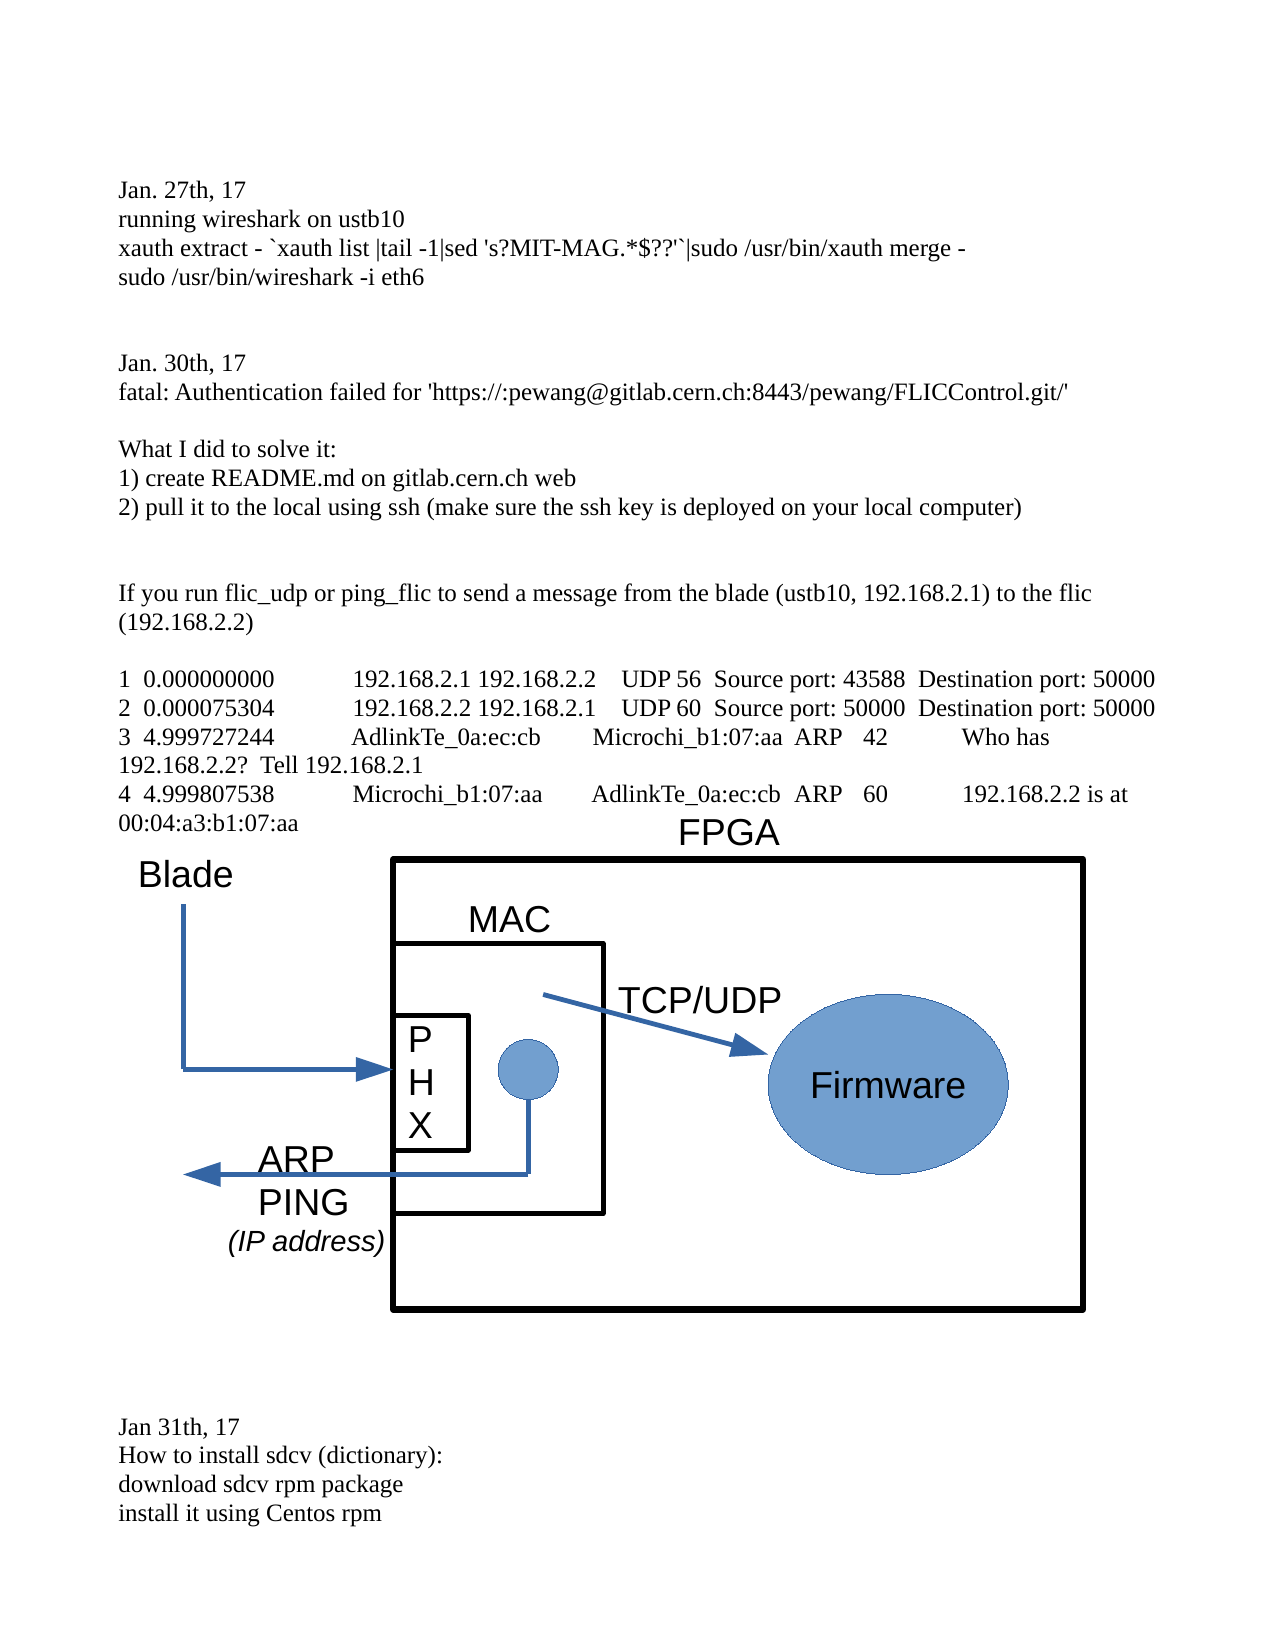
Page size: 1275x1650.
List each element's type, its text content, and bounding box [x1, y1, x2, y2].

text 2 0.000075304 192.168.2.2 192.168.2.1 UDP 60 Source port: 50000 Destination port: 50000 [118, 693, 1157, 722]
text Jan 31th, 17 [118, 1412, 1157, 1441]
text Jan. 30th, 17 [118, 348, 1157, 377]
text install it using Centos rpm [118, 1498, 1157, 1527]
text fatal: Authentication failed for 'https://:pewang@gitlab.cern.ch:8443/pewang/FLICControl.git/' [118, 377, 1157, 406]
text 4 4.999807538 Microchi_b1:07:aa AdlinkTe_0a:ec:cb ARP 60 192.168.2.2 is at 00:04:a3:b1:07:aa [118, 779, 1157, 837]
text Jan. 27th, 17 [118, 176, 1157, 204]
text How to install sdcv (dictionary): [118, 1441, 1157, 1469]
text 1) create README.md on gitlab.cern.ch web [118, 463, 1157, 492]
text If you run flic_udp or ping_flic to send a message from the blade (ustb10, 192.168.2.1) to the flic (192.168.2.2) [118, 578, 1157, 636]
text 1 0.000000000 192.168.2.1 192.168.2.2 UDP 56 Source port: 43588 Destination port: 50000 [118, 664, 1157, 693]
text running wireshark on ustb10 [118, 204, 1157, 233]
text 3 4.999727244 AdlinkTe_0a:ec:cb Microchi_b1:07:aa ARP 42 Who has 192.168.2.2? Tell 192.168.2.1 [118, 722, 1157, 779]
text sudo /usr/bin/wireshark -i eth6 [118, 262, 1157, 291]
text download sdcv rpm package [118, 1469, 1157, 1498]
text 2) pull it to the local using ssh (make sure the ssh key is deployed on your local computer) [118, 492, 1157, 521]
text xauth extract - `xauth list |tail -1|sed 's?MIT-MAG.*$??'`|sudo /usr/bin/xauth merge - [118, 233, 1157, 262]
text What I did to solve it: [118, 434, 1157, 463]
